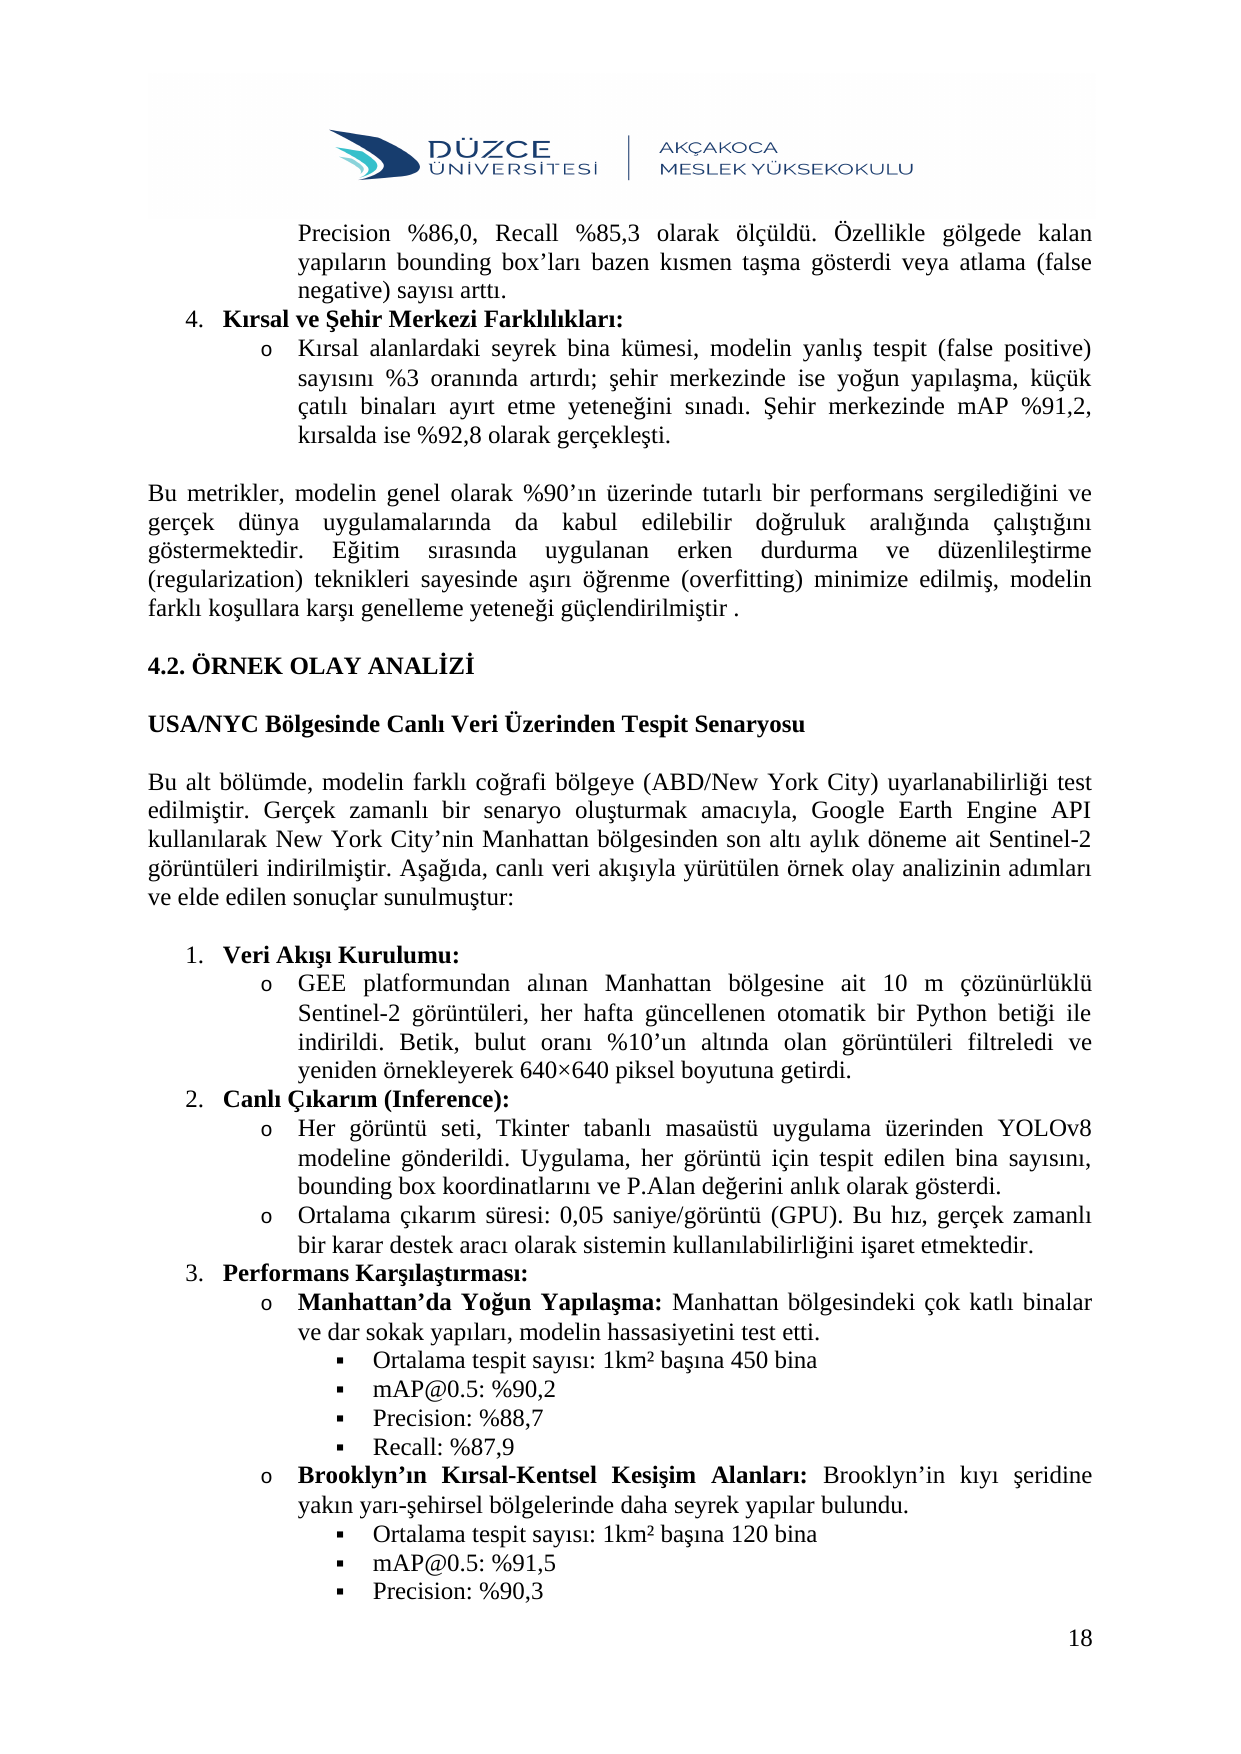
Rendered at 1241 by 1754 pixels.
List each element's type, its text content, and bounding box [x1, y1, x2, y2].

list Ortalama tespit sayısı: 1km² başına 450 bina [335, 1346, 1093, 1374]
list GEE platformundan alınan Manhattan bölgesine ait 10 m çözünürlüklü Sentinel-2 görüntüleri, her hafta güncellenen otomatik bir Python betiği ile indirildi. Betik, bulut oranı %10’un altında olan görüntüleri filtreledi ve yeniden örnekleyerek 640×640 piksel boyutuna getirdi. [260, 968, 1093, 1084]
subtitle 4.2. ÖRNEK OLAY ANALİZİ [148, 651, 1093, 680]
list Ortalama tespit sayısı: 1km² başına 120 bina [335, 1519, 1093, 1548]
list mAP@0.5: %91,5 [335, 1548, 1093, 1576]
text Bu alt bölümde, modelin farklı coğrafi bölgeye (ABD/New York City) uyarlanabilirliği test edilmiştir. Gerçek zamanlı bir senaryo oluşturmak amacıyla, Google Earth Engine API kullanılarak New York City’nin Manhattan bölgesinden son altı aylık döneme ait Sentinel-2 görüntüleri indirilmiştir. Aşağıda, canlı veri akışıyla yürütülen örnek olay analizinin adımları ve elde edilen sonuçlar sunulmuştur: [148, 767, 1093, 911]
list Her görüntü seti, Tkinter tabanlı masaüstü uygulama üzerinden YOLOv8 modeline gönderildi. Uygulama, her görüntü için tespit edilen bina sayısını, bounding box koordinatlarını ve P.Alan değerini anlık olarak gösterdi. [260, 1113, 1093, 1200]
list mAP@0.5: %90,2 [335, 1374, 1093, 1403]
text USA/NYC Bölgesinde Canlı Veri Üzerinden Tespit Senaryosu [148, 709, 1093, 738]
list Canlı Çıkarım (Inference): [185, 1084, 1093, 1113]
list Manhattan’da Yoğun Yapılaşma: Manhattan bölgesindeki çok katlı binalar ve dar sokak yapıları, modelin hassasiyetini test etti. [260, 1287, 1093, 1346]
list Brooklyn’ın Kırsal-Kentsel Kesişim Alanları: Brooklyn’in kıyı şeridine yakın yarı-şehirsel bölgelerinde daha seyrek yapılar bulundu. [260, 1461, 1093, 1519]
list Performans Karşılaştırması: [185, 1258, 1093, 1287]
list Ortalama çıkarım süresi: 0,05 saniye/görüntü (GPU). Bu hız, gerçek zamanlı bir karar destek aracı olarak sistemin kullanılabilirliğini işaret etmektedir. [260, 1200, 1093, 1258]
list Kırsal ve Şehir Merkezi Farklılıkları: [185, 304, 1093, 333]
list Precision: %90,3 [335, 1576, 1093, 1605]
list Precision: %88,7 [335, 1403, 1093, 1432]
picture [147, 73, 1096, 219]
text Bu metrikler, modelin genel olarak %90’ın üzerinde tutarlı bir performans sergilediğini ve gerçek dünya uygulamalarında da kabul edilebilir doğruluk aralığında çalıştığını göstermektedir. Eğitim sırasında uygulanan erken durdurma ve düzenlileştirme (regularization) teknikleri sayesinde aşırı öğrenme (overfitting) minimize edilmiş, modelin farklı koşullara karşı genelleme yeteneği güçlendirilmiştir . [148, 478, 1093, 622]
list Kırsal alanlardaki seyrek bina kümesi, modelin yanlış tespit (false positive) sayısını %3 oranında artırdı; şehir merkezinde ise yoğun yapılaşma, küçük çatılı binaları ayırt etme yeteneğini sınadı. Şehir merkezinde mAP %91,2, kırsalda ise %92,8 olarak gerçekleşti. [260, 333, 1093, 449]
list Recall: %87,9 [335, 1432, 1093, 1461]
list Precision %86,0, Recall %85,3 olarak ölçüldü. Özellikle gölgede kalan yapıların bounding box’ları bazen kısmen taşma gösterdi veya atlama (false negative) sayısı arttı. [260, 219, 1093, 304]
list Veri Akışı Kurulumu: [185, 940, 1093, 968]
